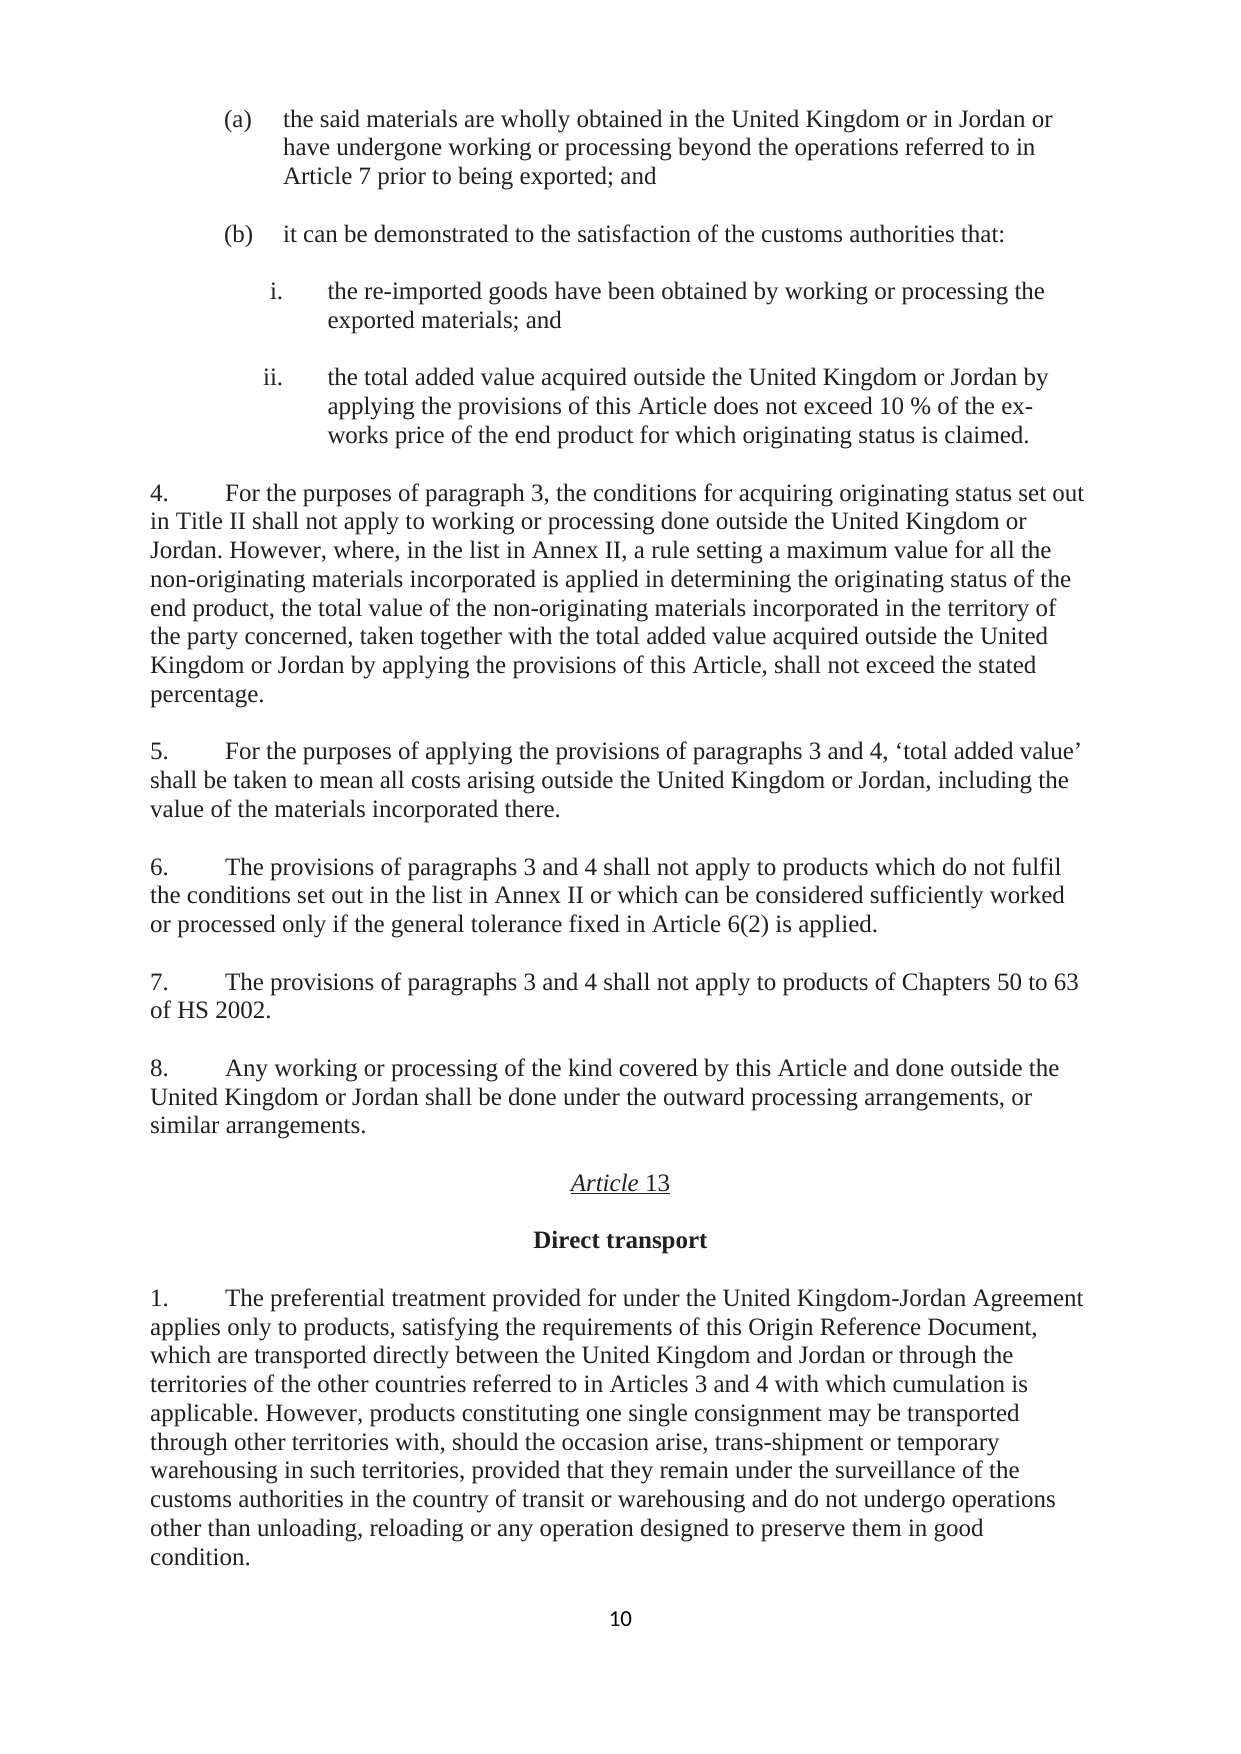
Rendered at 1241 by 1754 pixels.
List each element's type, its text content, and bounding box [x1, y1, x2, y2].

list the re-imported goods have been obtained by working or processing the exported materials; and [283, 276, 1090, 334]
list the said materials are wholly obtained in the United Kingdom or in Jordan or have undergone working or processing beyond the operations referred to in Article 7 prior to being exported; and [224, 104, 1090, 190]
list it can be demonstrated to the satisfaction of the customs authorities that: [224, 219, 1090, 247]
text 5. For the purposes of applying the provisions of paragraphs 3 and 4, ‘total added value’ shall be taken to mean all costs arising outside the United Kingdom or Jordan, including the value of the materials incorporated there. [150, 736, 1090, 823]
text 7. The provisions of paragraphs 3 and 4 shall not apply to products of Chapters 50 to 63 of HS 2002. [150, 967, 1090, 1024]
text 4. For the purposes of paragraph 3, the conditions for acquiring originating status set out in Title II shall not apply to working or processing done outside the United Kingdom or Jordan. However, where, in the list in Annex II, a rule setting a maximum value for all the non-originating materials incorporated is applied in determining the originating status of the end product, the total value of the non-originating materials incorporated in the territory of the party concerned, taken together with the total added value acquired outside the United Kingdom or Jordan by applying the provisions of this Article, shall not exceed the stated percentage. [150, 477, 1090, 708]
text Direct transport [150, 1226, 1090, 1254]
list the total added value acquired outside the United Kingdom or Jordan by applying the provisions of this Article does not exceed 10 % of the ex-works price of the end product for which originating status is claimed. [283, 362, 1090, 449]
text Article 13 [150, 1168, 1090, 1197]
text 8. Any working or processing of the kind covered by this Article and done outside the United Kingdom or Jordan shall be done under the outward processing arrangements, or similar arrangements. [150, 1053, 1090, 1139]
text 1. The preferential treatment provided for under the United Kingdom-Jordan Agreement applies only to products, satisfying the requirements of this Origin Reference Document, which are transported directly between the United Kingdom and Jordan or through the territories of the other countries referred to in Articles 3 and 4 with which cumulation is applicable. However, products constituting one single consignment may be transported through other territories with, should the occasion arise, trans-shipment or temporary warehousing in such territories, provided that they remain under the surveillance of the customs authorities in the country of transit or warehousing and do not undergo operations other than unloading, reloading or any operation designed to preserve them in good condition. [150, 1283, 1090, 1571]
text 6. The provisions of paragraphs 3 and 4 shall not apply to products which do not fulfil the conditions set out in the list in Annex II or which can be considered sufficiently worked or processed only if the general tolerance fixed in Article 6(2) is applied. [150, 851, 1090, 938]
